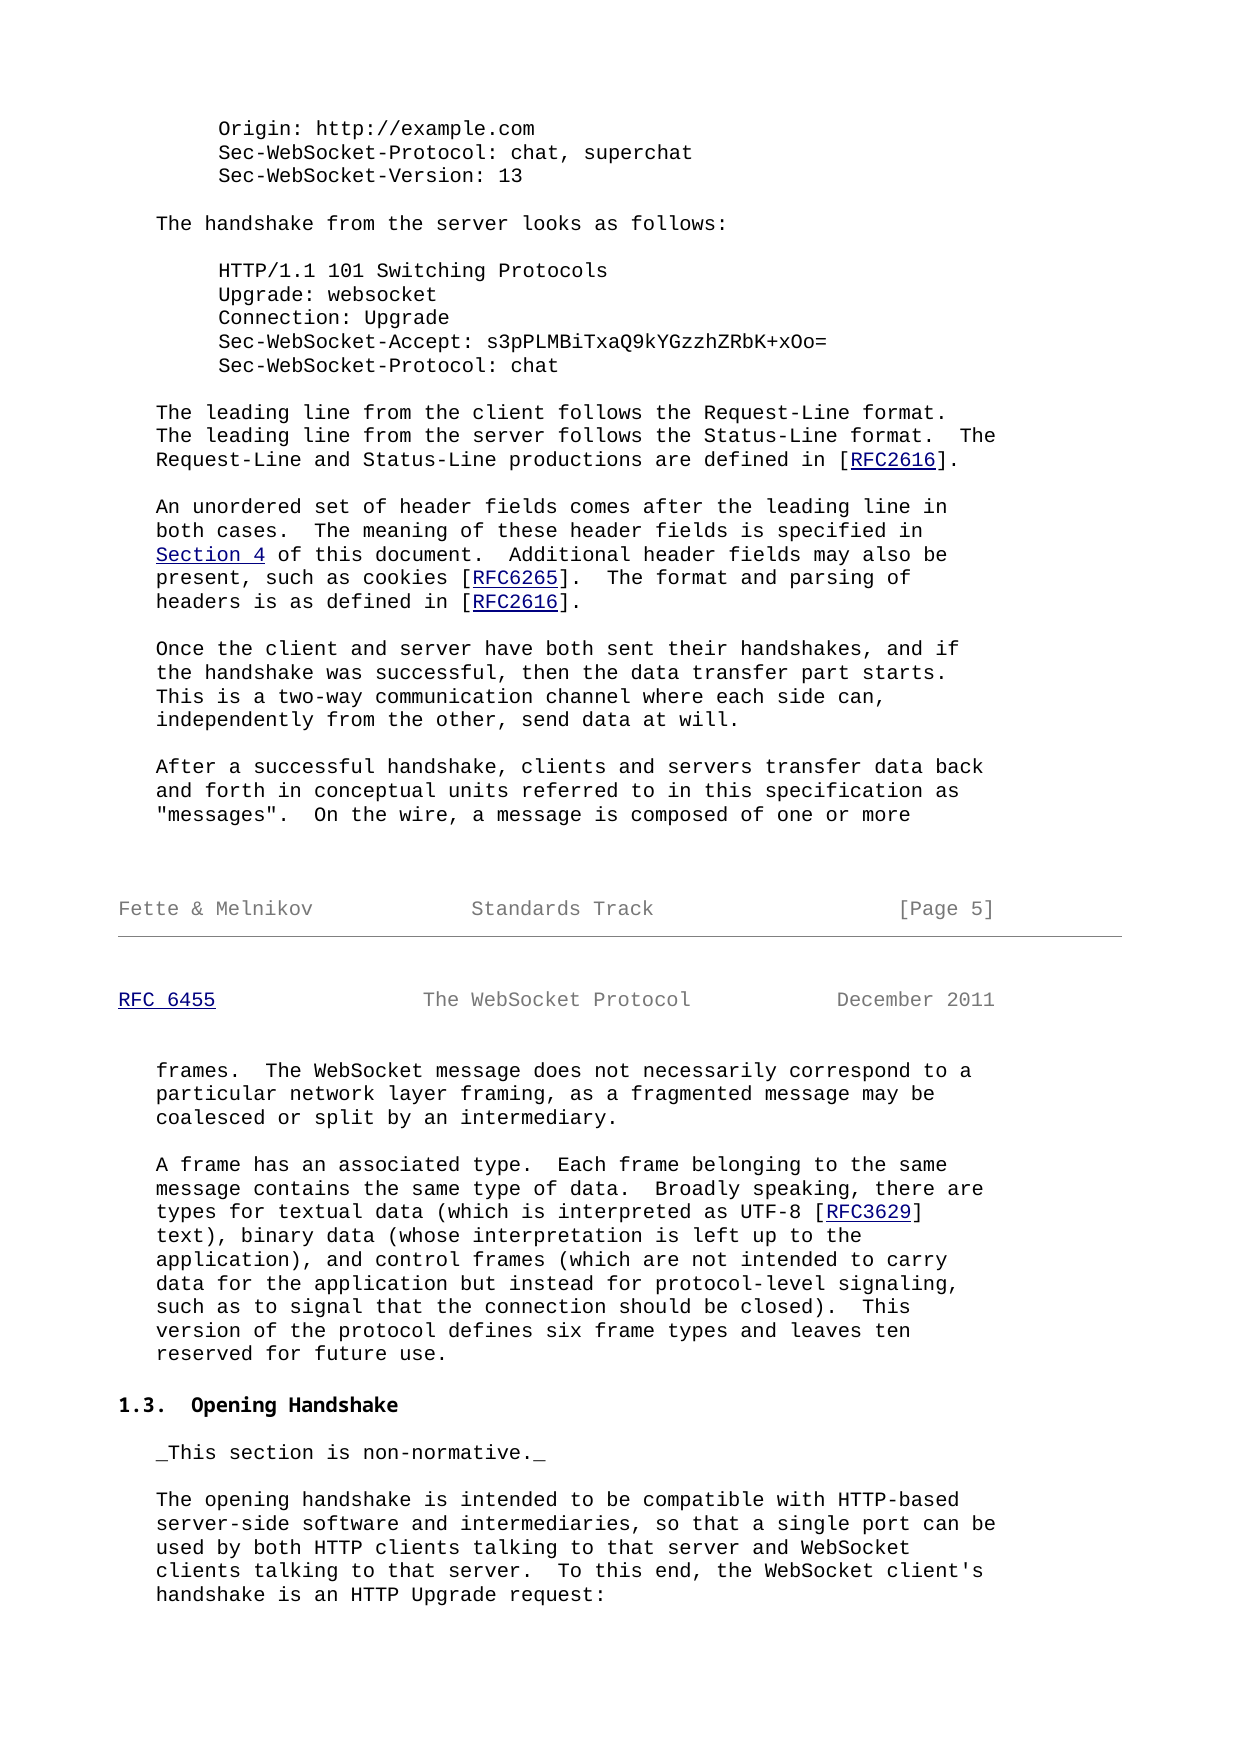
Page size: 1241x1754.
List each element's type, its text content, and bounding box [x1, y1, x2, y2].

text HTTP/1.1 101 Switching Protocols [118, 260, 1122, 284]
text Origin: http://example.com [118, 118, 1122, 142]
text Section 4 of this document. Additional header fields may also be [118, 544, 1122, 567]
text reserved for future use. [118, 1343, 1122, 1367]
text Sec-WebSocket-Protocol: chat, superchat [118, 142, 1122, 165]
text version of the protocol defines six frame types and leaves ten [118, 1320, 1122, 1343]
text headers is as defined in [RFC2616]. [118, 591, 1122, 615]
text particular network layer framing, as a fragmented message may be [118, 1083, 1122, 1107]
text RFC 6455 The WebSocket Protocol December 2011 [118, 989, 1122, 1012]
text present, such as cookies [RFC6265]. The format and parsing of [118, 567, 1122, 591]
text coalesced or split by an intermediary. [118, 1107, 1122, 1131]
text clients talking to that server. To this end, the WebSocket client's [118, 1560, 1122, 1584]
text Once the client and server have both sent their handshakes, and if [118, 638, 1122, 662]
text Connection: Upgrade [118, 307, 1122, 331]
text handshake is an HTTP Upgrade request: [118, 1584, 1122, 1608]
text text), binary data (whose interpretation is left up to the [118, 1225, 1122, 1249]
text both cases. The meaning of these header fields is specified in [118, 520, 1122, 544]
text server-side software and intermediaries, so that a single port can be [118, 1513, 1122, 1537]
text The opening handshake is intended to be compatible with HTTP-based [118, 1489, 1122, 1513]
text The leading line from the client follows the Request-Line format. [118, 402, 1122, 426]
text Sec-WebSocket-Version: 13 [118, 165, 1122, 189]
text application), and control frames (which are not intended to carry [118, 1249, 1122, 1272]
text This is a two-way communication channel where each side can, [118, 686, 1122, 709]
text After a successful handshake, clients and servers transfer data back [118, 757, 1122, 780]
text An unordered set of header fields comes after the leading line in [118, 496, 1122, 520]
text types for textual data (which is interpreted as UTF-8 [RFC3629] [118, 1202, 1122, 1225]
text independently from the other, send data at will. [118, 709, 1122, 733]
text A frame has an associated type. Each frame belonging to the same [118, 1154, 1122, 1178]
text The handshake from the server looks as follows: [118, 213, 1122, 236]
text Upgrade: websocket [118, 284, 1122, 307]
text the handshake was successful, then the data transfer part starts. [118, 662, 1122, 686]
text "messages". On the wire, a message is composed of one or more [118, 804, 1122, 827]
text 1.3. Opening Handshake [118, 1391, 1122, 1418]
text Sec-WebSocket-Accept: s3pPLMBiTxaQ9kYGzzhZRbK+xOo= [118, 331, 1122, 354]
text used by both HTTP clients talking to that server and WebSocket [118, 1537, 1122, 1560]
text message contains the same type of data. Broadly speaking, there are [118, 1178, 1122, 1202]
text The leading line from the server follows the Status-Line format. The [118, 426, 1122, 449]
text data for the application but instead for protocol-level signaling, [118, 1272, 1122, 1296]
text Request-Line and Status-Line productions are defined in [RFC2616]. [118, 449, 1122, 473]
text and forth in conceptual units referred to in this specification as [118, 780, 1122, 804]
text Fette & Melnikov Standards Track [Page 5] [118, 898, 1122, 921]
text _This section is non-normative._ [118, 1442, 1122, 1466]
text such as to signal that the connection should be closed). This [118, 1296, 1122, 1320]
text frames. The WebSocket message does not necessarily correspond to a [118, 1060, 1122, 1083]
text Sec-WebSocket-Protocol: chat [118, 354, 1122, 378]
